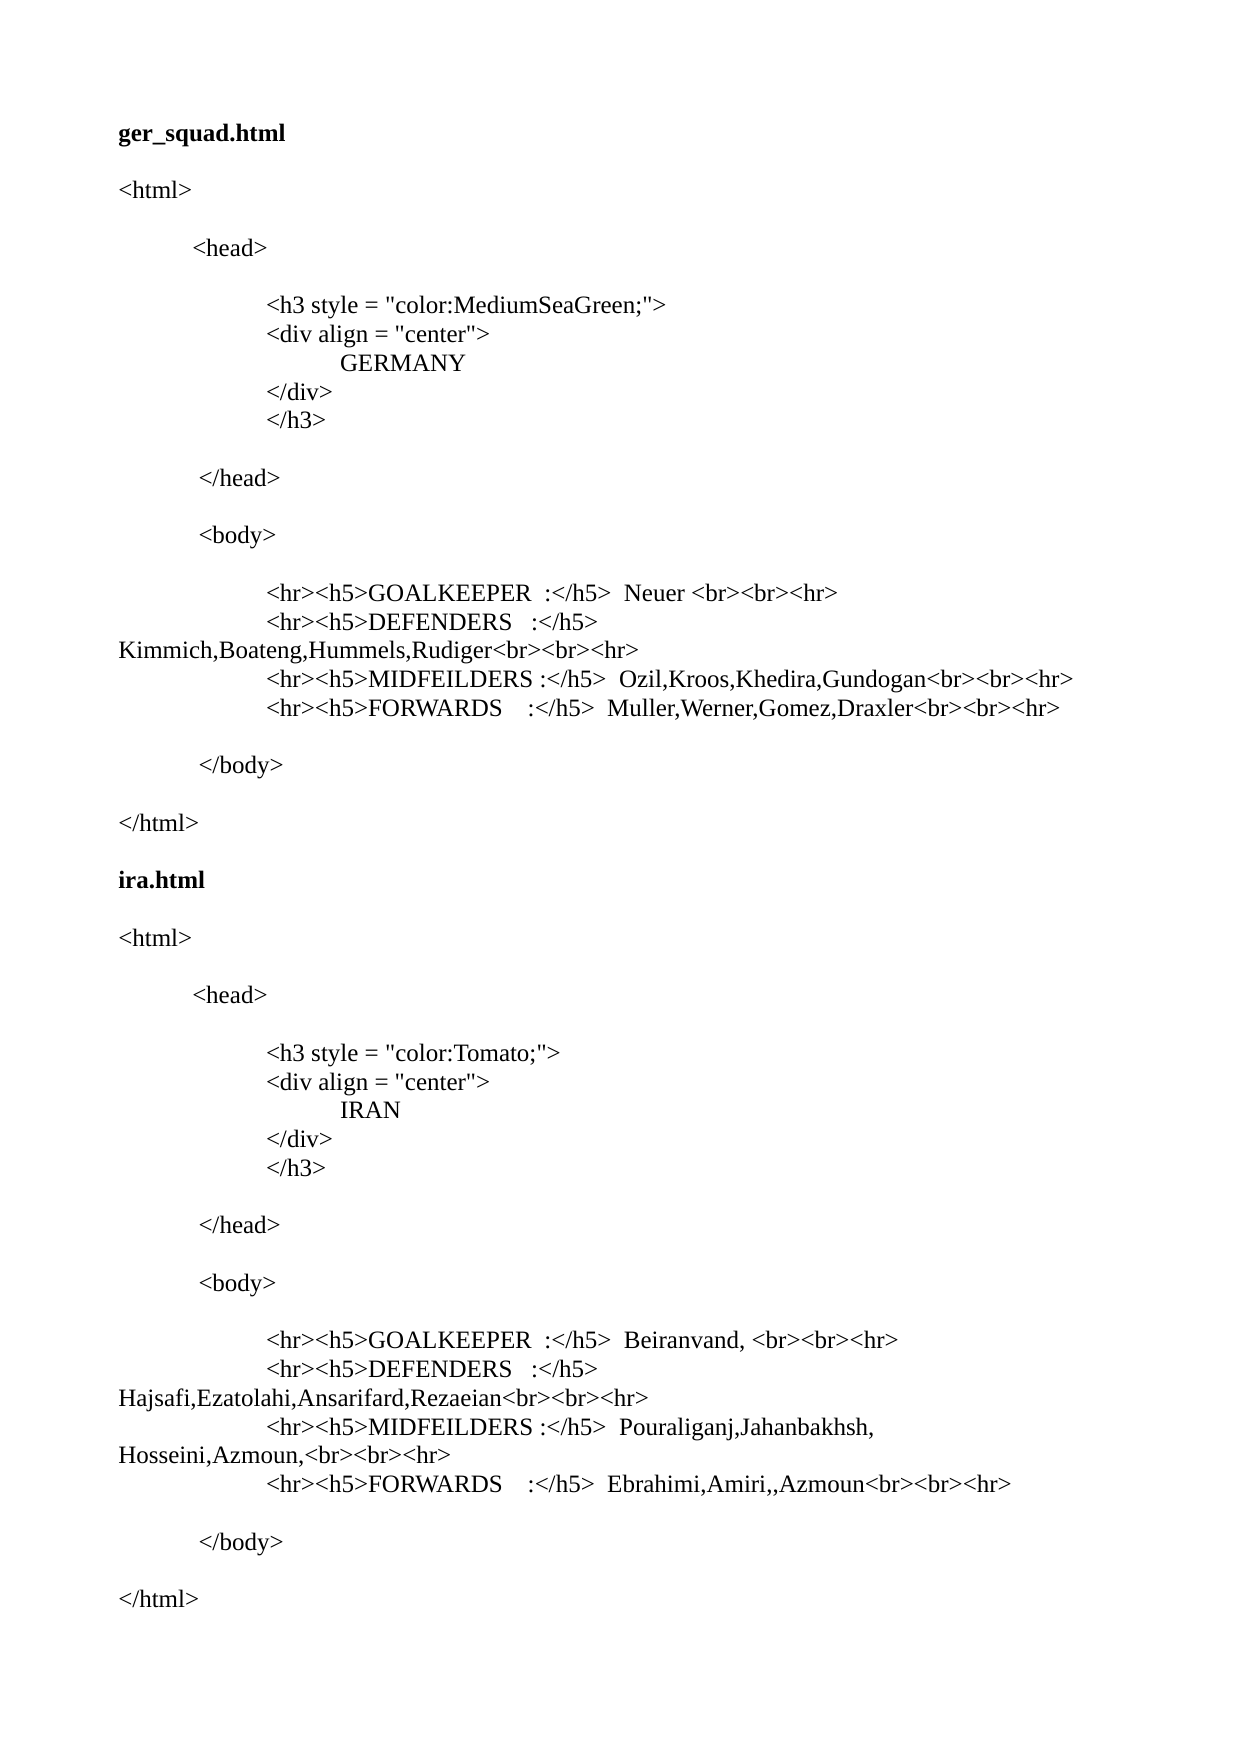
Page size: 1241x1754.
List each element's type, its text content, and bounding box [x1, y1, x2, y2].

text <hr><h5>MIDFEILDERS :</h5> Pouraliganj,Jahanbakhsh, Hosseini,Azmoun,<br><br><hr> [118, 1412, 1122, 1469]
text <h3 style = "color:Tomato;"> [118, 1038, 1122, 1067]
text </body> [118, 751, 1122, 779]
text <hr><h5>DEFENDERS :</h5> Kimmich,Boateng,Hummels,Rudiger<br><br><hr> [118, 607, 1122, 664]
text </html> [118, 1584, 1122, 1613]
text <div align = "center"> [118, 319, 1122, 348]
text <div align = "center"> [118, 1067, 1122, 1096]
text ira.html [118, 866, 1122, 894]
text </body> [118, 1527, 1122, 1556]
text <hr><h5>MIDFEILDERS :</h5> Ozil,Kroos,Khedira,Gundogan<br><br><hr> [118, 664, 1122, 693]
text <html> [118, 923, 1122, 952]
text </h3> [118, 406, 1122, 434]
text ger_squad.html [118, 118, 1122, 147]
text <body> [118, 521, 1122, 549]
text </html> [118, 808, 1122, 837]
text <hr><h5>GOALKEEPER :</h5> Beiranvand, <br><br><hr> [118, 1326, 1122, 1354]
text <html> [118, 176, 1122, 204]
text </head> [118, 463, 1122, 492]
text </head> [118, 1211, 1122, 1239]
text <hr><h5>DEFENDERS :</h5> Hajsafi,Ezatolahi,Ansarifard,Rezaeian<br><br><hr> [118, 1354, 1122, 1412]
text <head> [118, 981, 1122, 1009]
text <body> [118, 1268, 1122, 1297]
text GERMANY [118, 348, 1122, 377]
text <hr><h5>GOALKEEPER :</h5> Neuer <br><br><hr> [118, 578, 1122, 607]
text <hr><h5>FORWARDS :</h5> Ebrahimi,Amiri,,Azmoun<br><br><hr> [118, 1469, 1122, 1498]
text <h3 style = "color:MediumSeaGreen;"> [118, 291, 1122, 319]
text </h3> [118, 1153, 1122, 1182]
text </div> [118, 1124, 1122, 1153]
text <hr><h5>FORWARDS :</h5> Muller,Werner,Gomez,Draxler<br><br><hr> [118, 693, 1122, 722]
text </div> [118, 377, 1122, 406]
text IRAN [118, 1096, 1122, 1124]
text <head> [118, 233, 1122, 262]
